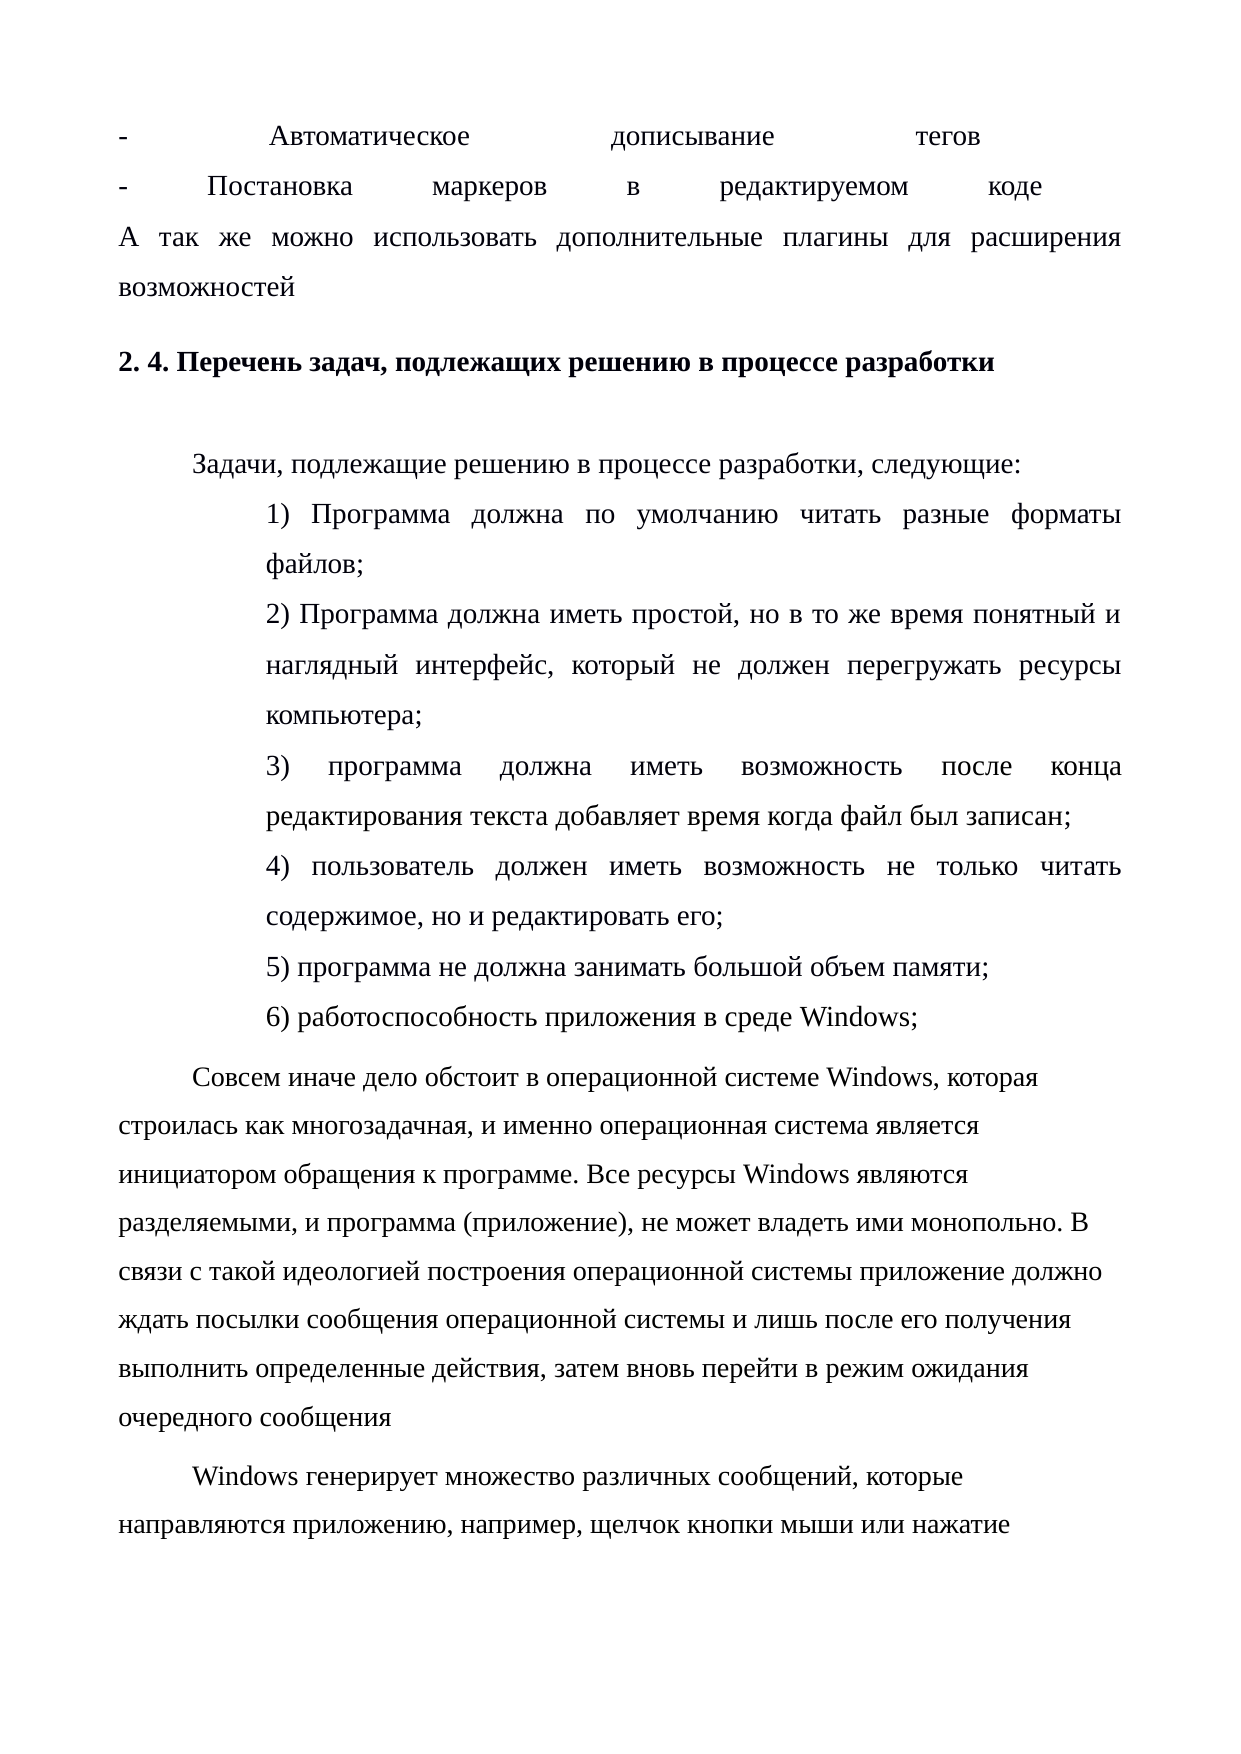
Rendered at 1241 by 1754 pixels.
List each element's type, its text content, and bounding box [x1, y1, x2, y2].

text Задачи, подлежащие решению в процессе разработки, следующие: [118, 446, 1122, 479]
text 6) работоспособность приложения в среде Windows; [192, 999, 1122, 1033]
text 1) Программа должна по умолчанию читать разные форматы файлов; [266, 496, 1122, 580]
text 2) Программа должна иметь простой, но в то же время понятный и наглядный интерфейс, который не должен перегружать ресурсы компьютера; [266, 597, 1122, 731]
text Совсем иначе дело обстоит в операционной системе Windows, которая строилась как многозадачная, и именно операционная система является инициатором обращения к программе. Все ресурсы Windows являются разделяемыми, и программа (приложение), не может владеть ими монопольно. В связи с такой идеологией построения операционной системы приложение должно ждать посылки сообщения операционной системы и лишь после его получения выполнить определенные действия, затем вновь перейти в режим ожидания очередного сообщения [118, 1060, 1122, 1432]
text Windows генерирует множество различных сообщений, которые направляются приложению, например, щелчок кнопки мыши или нажатие [118, 1459, 1122, 1539]
text 5) программа не должна занимать большой объем памяти; [192, 949, 1122, 982]
text 4) пользователь должен иметь возможность не только читать содержимое, но и редактировать его; [266, 848, 1122, 932]
text 3) программа должна иметь возможность после конца редактирования текста добавляет время когда файл был записан; [266, 748, 1122, 831]
text - Автоматическое дописывание тегов - Постановка маркеров в редактируемом коде А так же можно использовать дополнительные плагины для расширения возможностей [118, 118, 1122, 303]
subtitle 2. 4. Перечень задач, подлежащих решению в процессе разработки [118, 344, 1122, 378]
